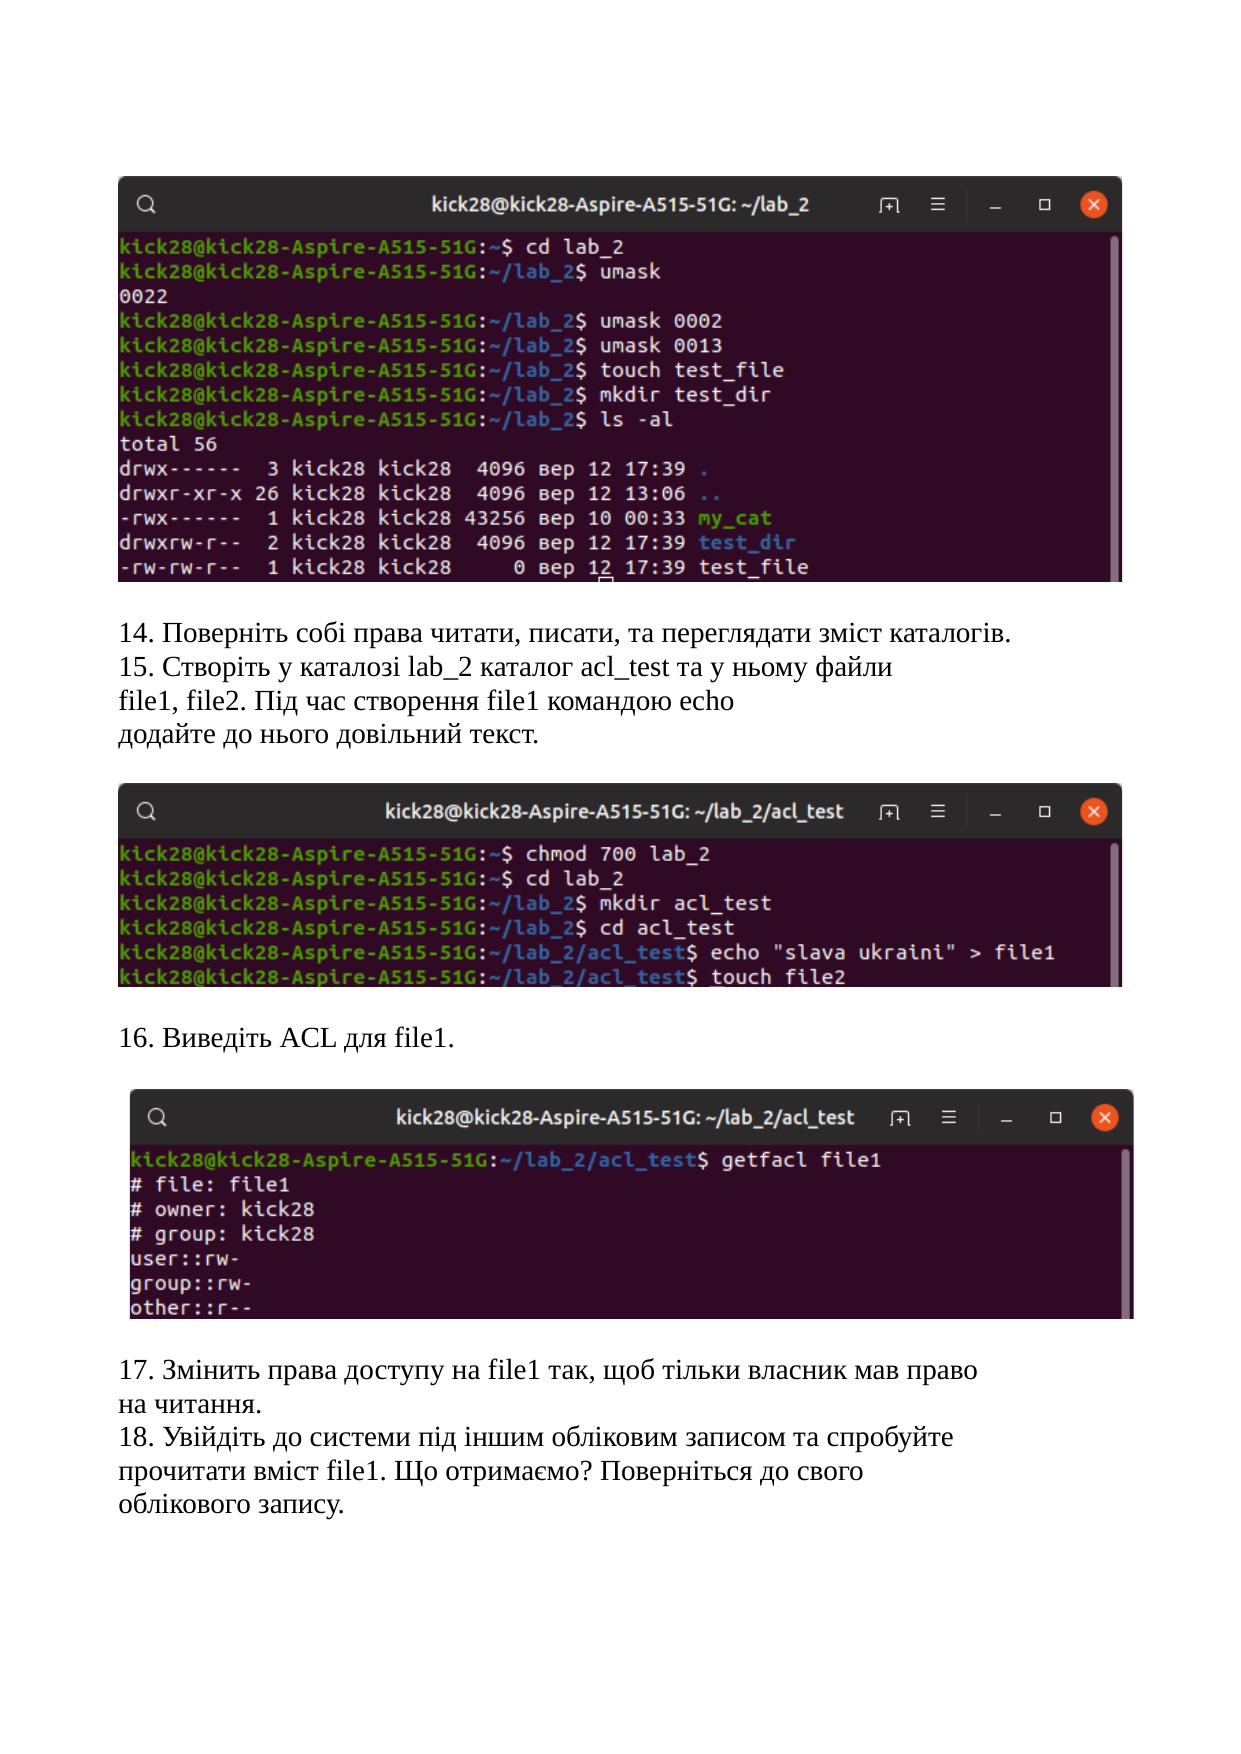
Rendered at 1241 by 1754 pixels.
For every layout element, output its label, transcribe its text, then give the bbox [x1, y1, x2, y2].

text на читання. [118, 1386, 1122, 1419]
text 17. Змінить права доступу на file1 так, щоб тільки власник мав право [118, 1352, 1122, 1386]
text file1, file2. Під час створення file1 командою echo [118, 683, 1122, 716]
picture [118, 783, 1123, 987]
text 15. Створіть у каталозі lab_2 каталог acl_test та у ньому файли [118, 649, 1122, 683]
text 16. Виведіть ACL для file1. [118, 1020, 1122, 1053]
text 18. Увійдіть до системи під іншим обліковим записом та спробуйте [118, 1419, 1122, 1453]
text прочитати вміст file1. Що отримаємо? Поверніться до свого [118, 1453, 1122, 1486]
text облікового запису. [118, 1486, 1122, 1520]
picture [129, 1089, 1134, 1319]
text 14. Поверніть собі права читати, писати, та переглядати зміст каталогів. [118, 616, 1122, 649]
picture [118, 176, 1123, 582]
text додайте до нього довільний текст. [118, 716, 1122, 750]
